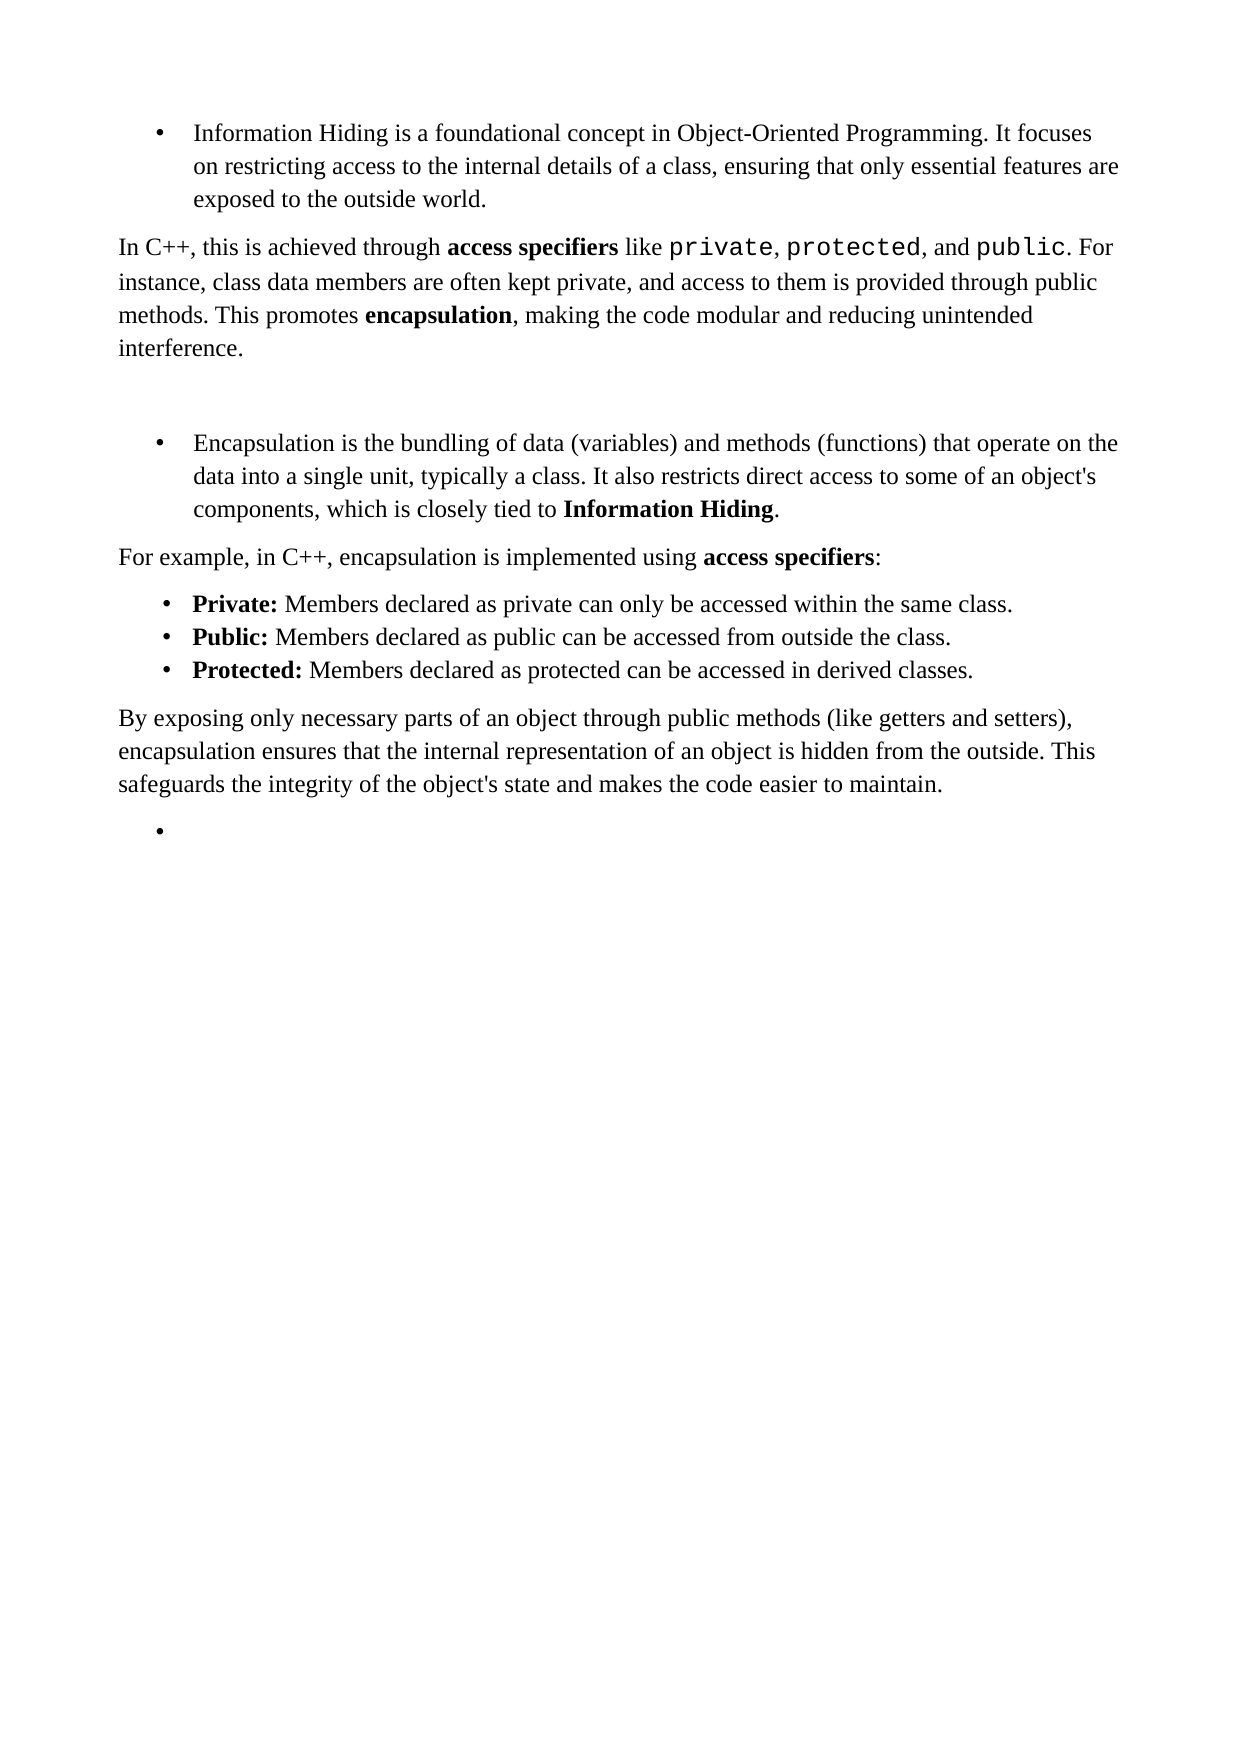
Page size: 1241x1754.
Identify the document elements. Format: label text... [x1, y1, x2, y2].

list Encapsulation is the bundling of data (variables) and methods (functions) that operate on the data into a single unit, typically a class. It also restricts direct access to some of an object's components, which is closely tied to Information Hiding. [156, 428, 1122, 523]
list Private: Members declared as private can only be accessed within the same class. [162, 589, 1122, 618]
text In C++, this is achieved through access specifiers like private, protected, and public. For instance, class data members are often kept private, and access to them is provided through public methods. This promotes encapsulation, making the code modular and reducing unintended interference. [118, 232, 1122, 362]
text By exposing only necessary parts of an object through public methods (like getters and setters), encapsulation ensures that the internal representation of an object is hidden from the outside. This safeguards the integrity of the object's state and makes the code easier to maintain. [118, 703, 1122, 798]
list Information Hiding is a foundational concept in Object-Oriented Programming. It focuses on restricting access to the internal details of a class, ensuring that only essential features are exposed to the outside world. [156, 118, 1122, 213]
list Protected: Members declared as protected can be accessed in derived classes. [162, 655, 1122, 684]
text For example, in C++, encapsulation is implemented using access specifiers: [118, 542, 1122, 571]
list Public: Members declared as public can be accessed from outside the class. [162, 622, 1122, 651]
